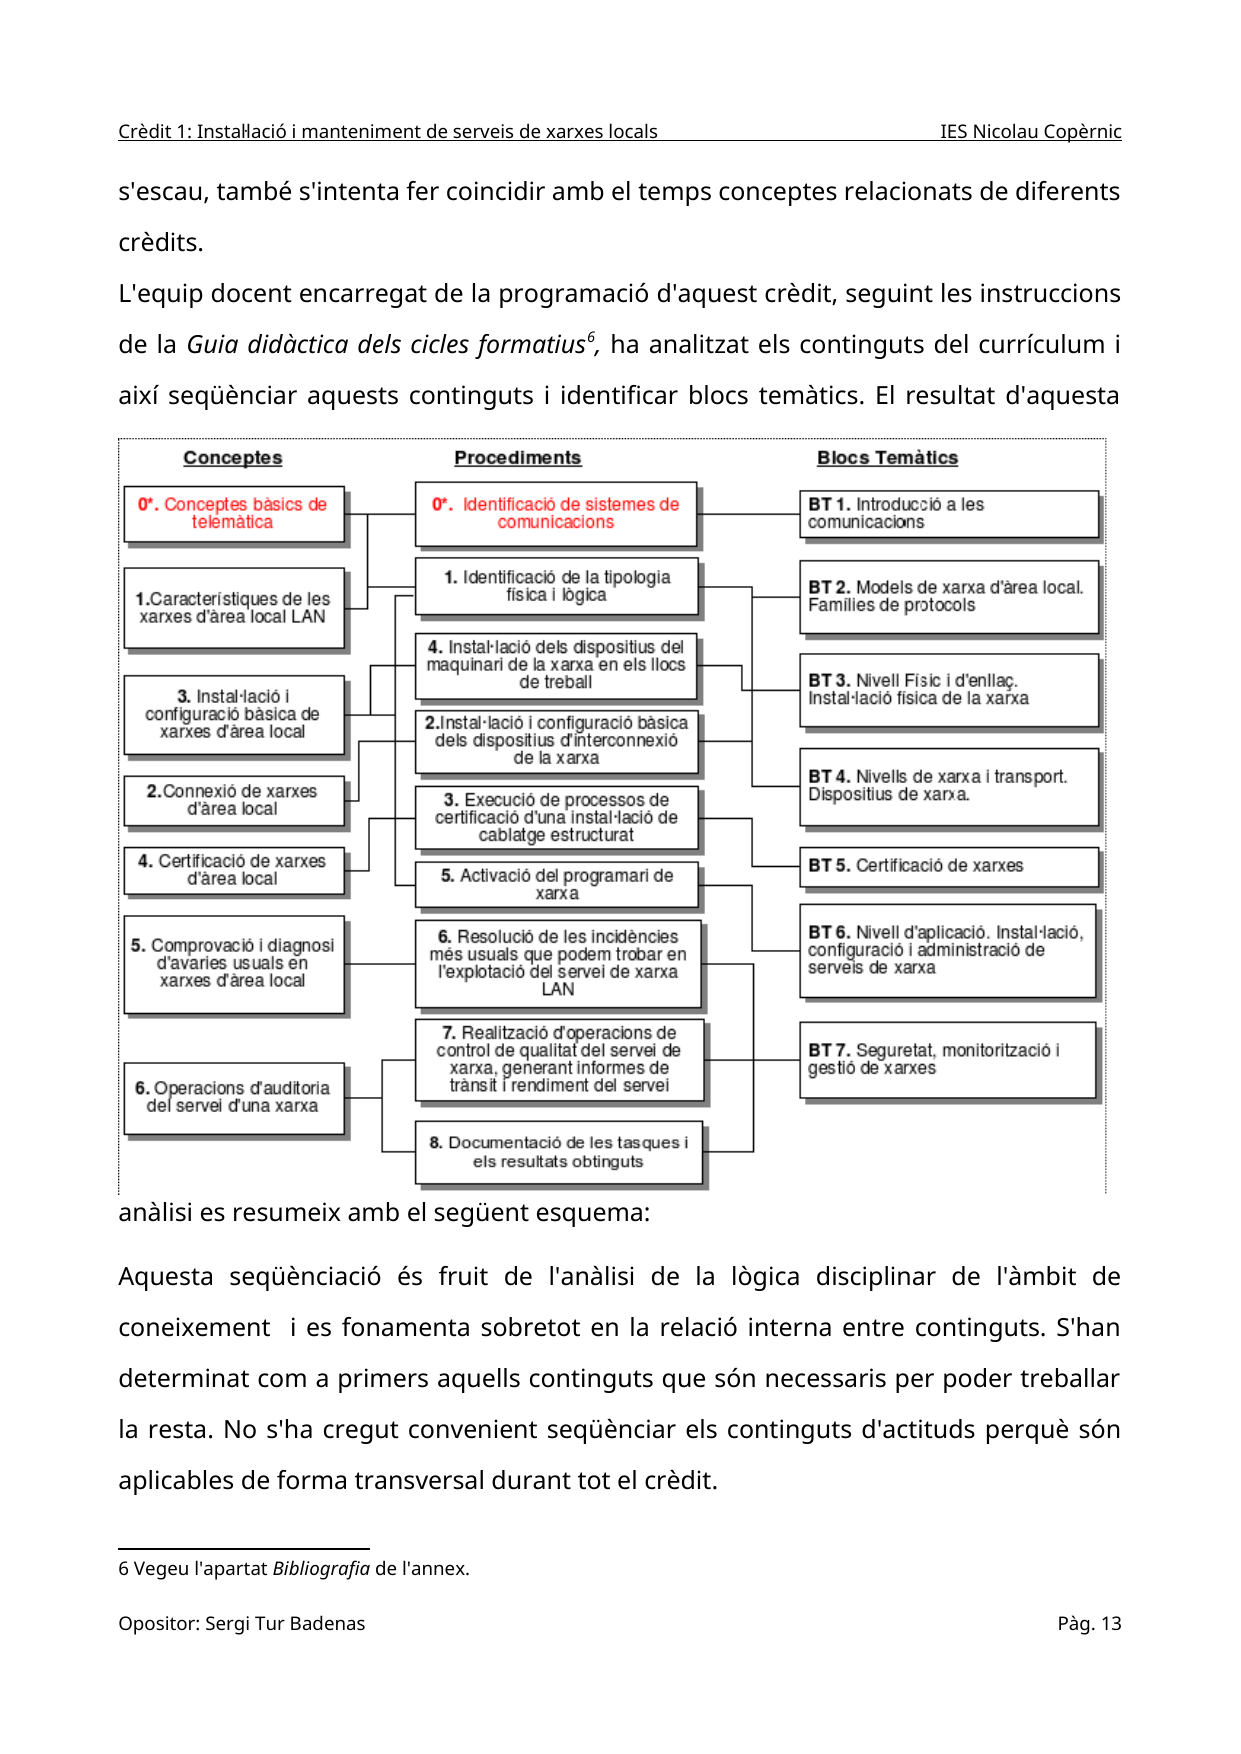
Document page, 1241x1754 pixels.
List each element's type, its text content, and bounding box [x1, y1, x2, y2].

picture [118, 438, 1107, 1195]
text L'equip docent encarregat de la programació d'aquest crèdit, seguint les instruccions de la Guia didàctica dels cicles formatius, ha analitzat els continguts del currículum i així seqüènciar aquests continguts i identificar blocs temàtics. El resultat d'aquesta anàlisi es resumeix amb el següent esquema: [118, 275, 1122, 1229]
text Vegeu l'apartat Bibliografia de l'annex. [118, 1555, 1122, 1581]
text Aquesta seqüènciació és fruit de l'anàlisi de la lògica disciplinar de l'àmbit de coneixement i es fonamenta sobretot en la relació interna entre continguts. S'han determinat com a primers aquells continguts que són necessaris per poder treballar la resta. No s'ha cregut convenient seqüènciar els continguts d'actituds perquè són aplicables de forma transversal durant tot el crèdit. [118, 1258, 1122, 1496]
text s'escau, també s'intenta fer coincidir amb el temps conceptes relacionats de diferents crèdits. [118, 173, 1122, 258]
